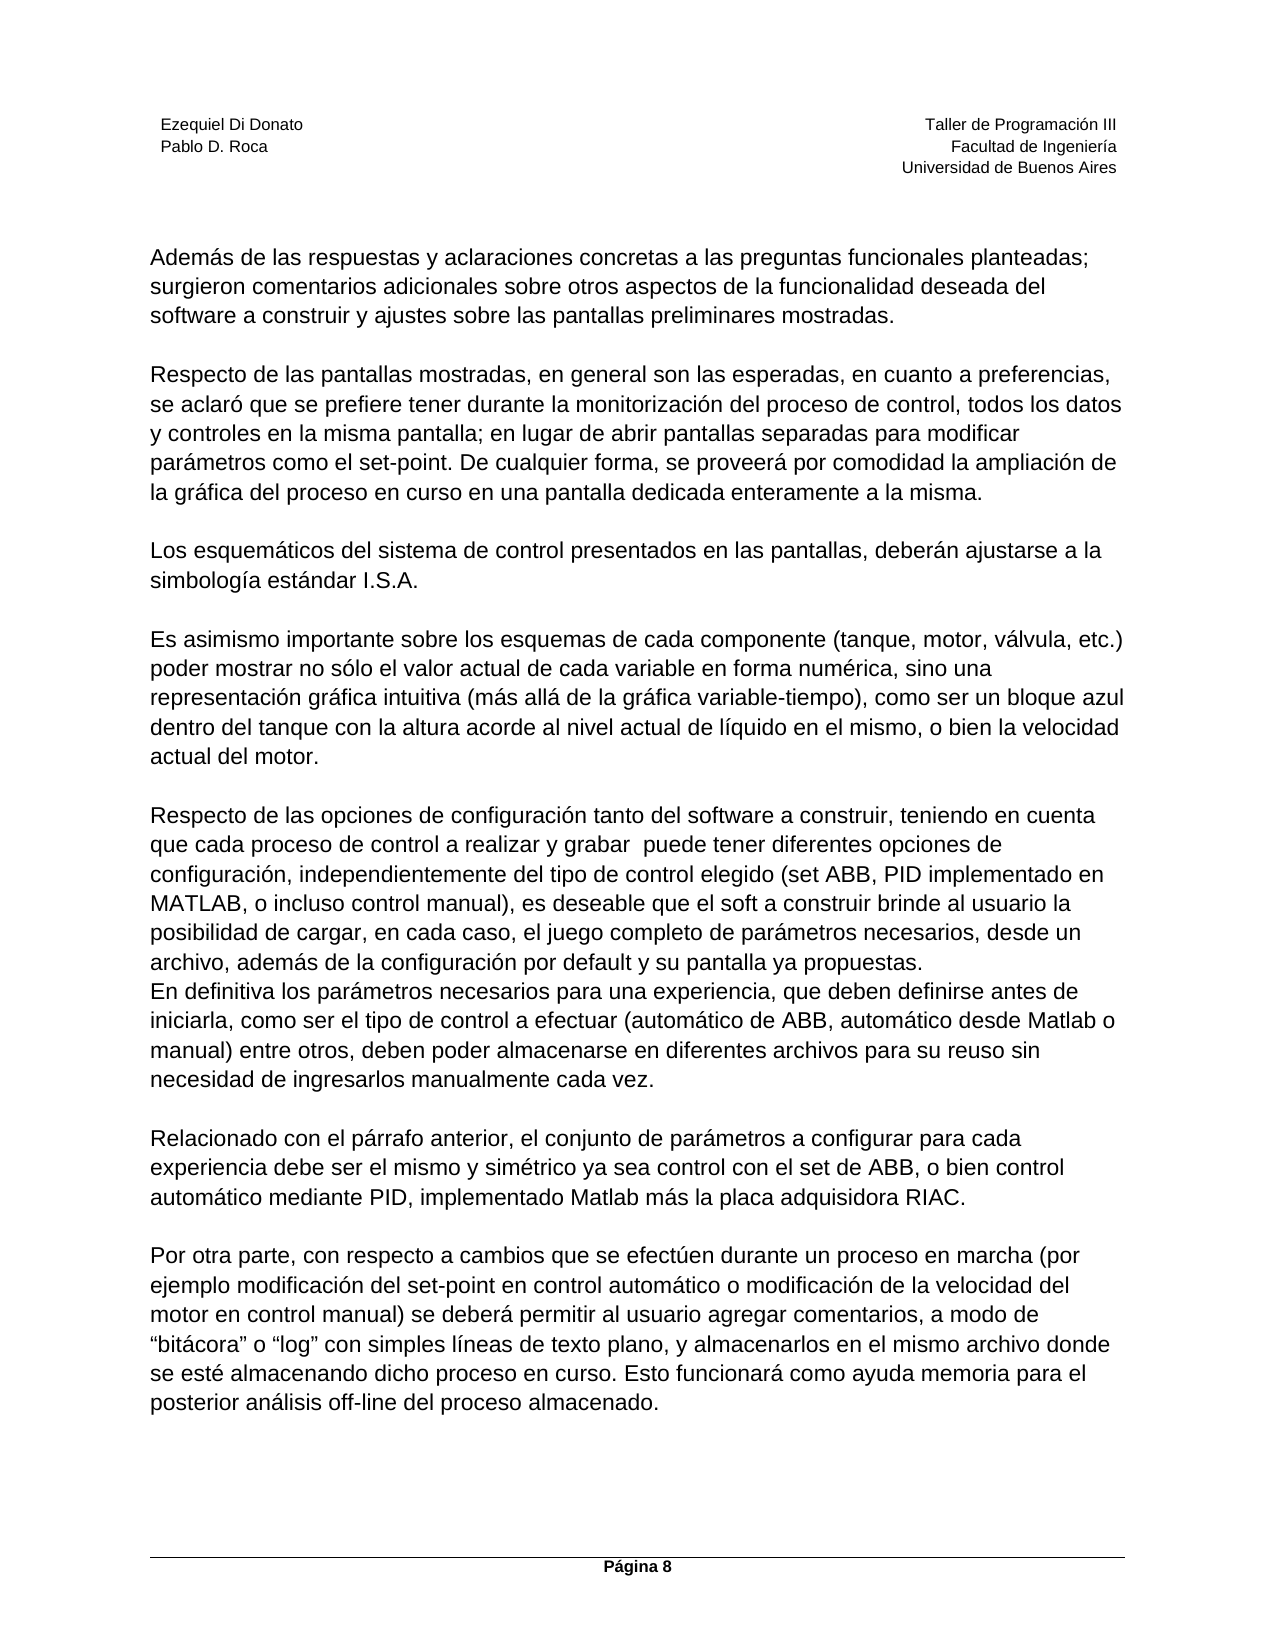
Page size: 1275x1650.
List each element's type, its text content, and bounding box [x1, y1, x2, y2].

text Además de las respuestas y aclaraciones concretas a las preguntas funcionales planteadas; surgieron comentarios adicionales sobre otros aspectos de la funcionalidad deseada del software a construir y ajustes sobre las pantallas preliminares mostradas. [150, 244, 1125, 329]
text Respecto de las opciones de configuración tanto del software a construir, teniendo en cuenta que cada proceso de control a realizar y grabar puede tener diferentes opciones de configuración, independientemente del tipo de control elegido (set ABB, PID implementado en MATLAB, o incluso control manual), es deseable que el soft a construir brinde al usuario la posibilidad de cargar, en cada caso, el juego completo de parámetros necesarios, desde un archivo, además de la configuración por default y su pantalla ya propuestas. [150, 803, 1125, 975]
text Es asimismo importante sobre los esquemas de cada componente (tanque, motor, válvula, etc.) poder mostrar no sólo el valor actual de cada variable en forma numérica, sino una representación gráfica intuitiva (más allá de la gráfica variable-tiempo), como ser un bloque azul dentro del tanque con la altura acorde al nivel actual de líquido en el mismo, o bien la velocidad actual del motor. [150, 626, 1125, 769]
text Por otra parte, con respecto a cambios que se efectúen durante un proceso en marcha (por ejemplo modificación del set-point en control automático o modificación de la velocidad del motor en control manual) se deberá permitir al usuario agregar comentarios, a modo de “bitácora” o “log” con simples líneas de texto plano, y almacenarlos en el mismo archivo donde se esté almacenando dicho proceso en curso. Esto funcionará como ayuda memoria para el posterior análisis off-line del proceso almacenado. [150, 1243, 1125, 1416]
text Relacionado con el párrafo anterior, el conjunto de parámetros a configurar para cada experiencia debe ser el mismo y simétrico ya sea control con el set de ABB, o bien control automático mediante PID, implementado Matlab más la placa adquisidora RIAC. [150, 1126, 1125, 1210]
text En definitiva los parámetros necesarios para una experiencia, que deben definirse antes de iniciarla, como ser el tipo de control a efectuar (automático de ABB, automático desde Matlab o manual) entre otros, deben poder almacenarse en diferentes archivos para su reuso sin necesidad de ingresarlos manualmente cada vez. [150, 979, 1125, 1093]
text Respecto de las pantallas mostradas, en general son las esperadas, en cuanto a preferencias, se aclaró que se prefiere tener durante la monitorización del proceso de control, todos los datos y controles en la misma pantalla; en lugar de abrir pantallas separadas para modificar parámetros como el set-point. De cualquier forma, se proveerá por comodidad la ampliación de la gráfica del proceso en curso en una pantalla dedicada enteramente a la misma. [150, 362, 1125, 505]
text Los esquemáticos del sistema de control presentados en las pantallas, deberán ajustarse a la simbología estándar I.S.A. [150, 538, 1125, 593]
